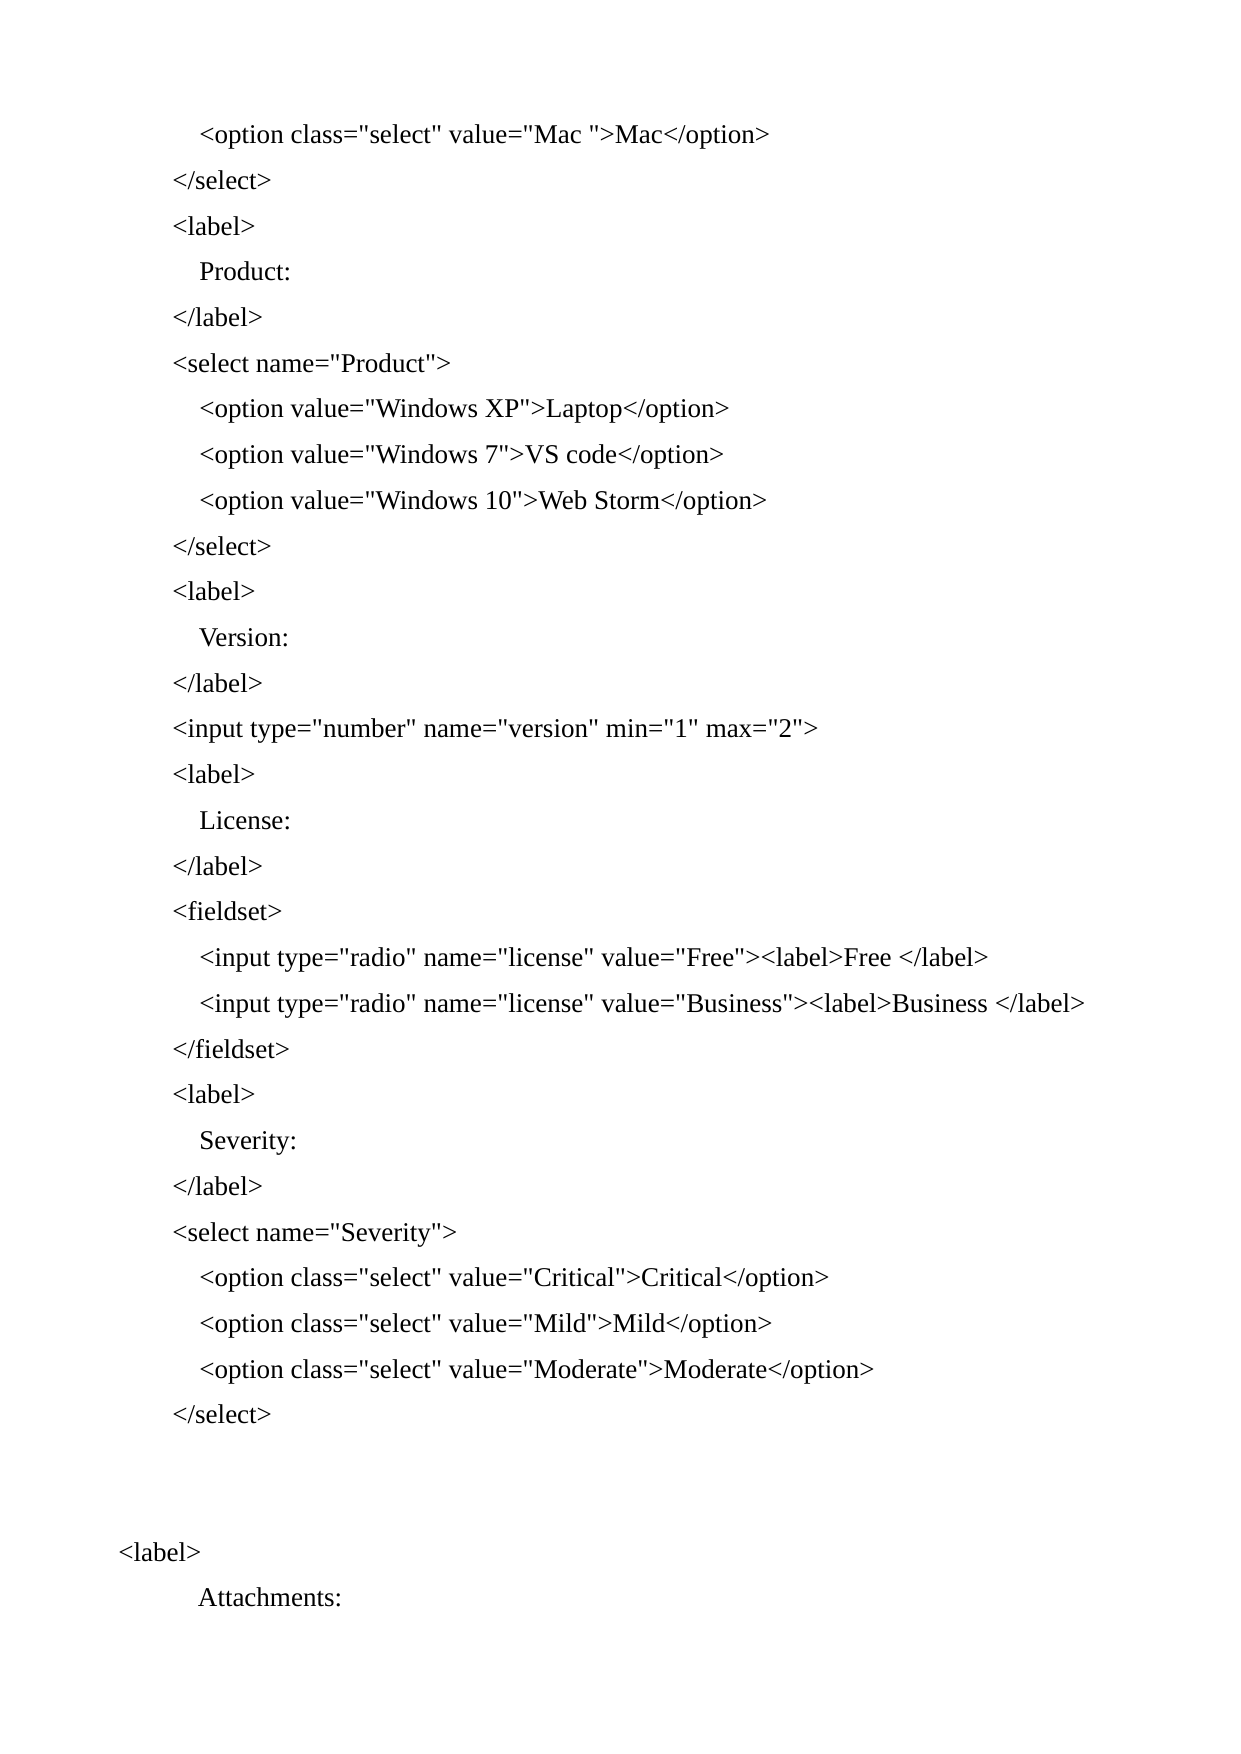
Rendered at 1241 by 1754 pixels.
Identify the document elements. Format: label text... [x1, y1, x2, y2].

text <option class="select" value="Mild">Mild</option> [118, 1307, 1122, 1338]
text <label> [118, 1078, 1122, 1109]
text <select name="Severity"> [118, 1216, 1122, 1247]
text <input type="number" name="version" min="1" max="2"> [118, 713, 1122, 744]
text <label> [118, 575, 1122, 607]
text <input type="radio" name="license" value="Free"><label>Free </label> [118, 941, 1122, 972]
text <option class="select" value="Moderate">Moderate</option> [118, 1353, 1122, 1384]
text </label> [118, 1170, 1122, 1201]
text <label> [118, 758, 1122, 789]
text <option class="select" value="Mac ">Mac</option> [118, 118, 1122, 149]
text Attachments: [118, 1581, 1122, 1613]
text Severity: [118, 1124, 1122, 1155]
text </select> [118, 1398, 1122, 1430]
text <option class="select" value="Critical">Critical</option> [118, 1261, 1122, 1292]
text </fieldset> [118, 1033, 1122, 1064]
text </label> [118, 301, 1122, 332]
text <option value="Windows 7">VS code</option> [118, 438, 1122, 469]
text </select> [118, 530, 1122, 561]
text <option value="Windows 10">Web Storm</option> [118, 484, 1122, 515]
text </label> [118, 850, 1122, 881]
text License: [118, 804, 1122, 835]
text <label> [118, 1536, 1122, 1567]
text <label> [118, 209, 1122, 241]
text <option value="Windows XP">Laptop</option> [118, 392, 1122, 424]
text </label> [118, 667, 1122, 698]
text </select> [118, 164, 1122, 195]
text Product: [118, 255, 1122, 286]
text Version: [118, 621, 1122, 652]
text <select name="Product"> [118, 347, 1122, 378]
text <fieldset> [118, 896, 1122, 927]
text <input type="radio" name="license" value="Business"><label>Business </label> [118, 987, 1122, 1018]
